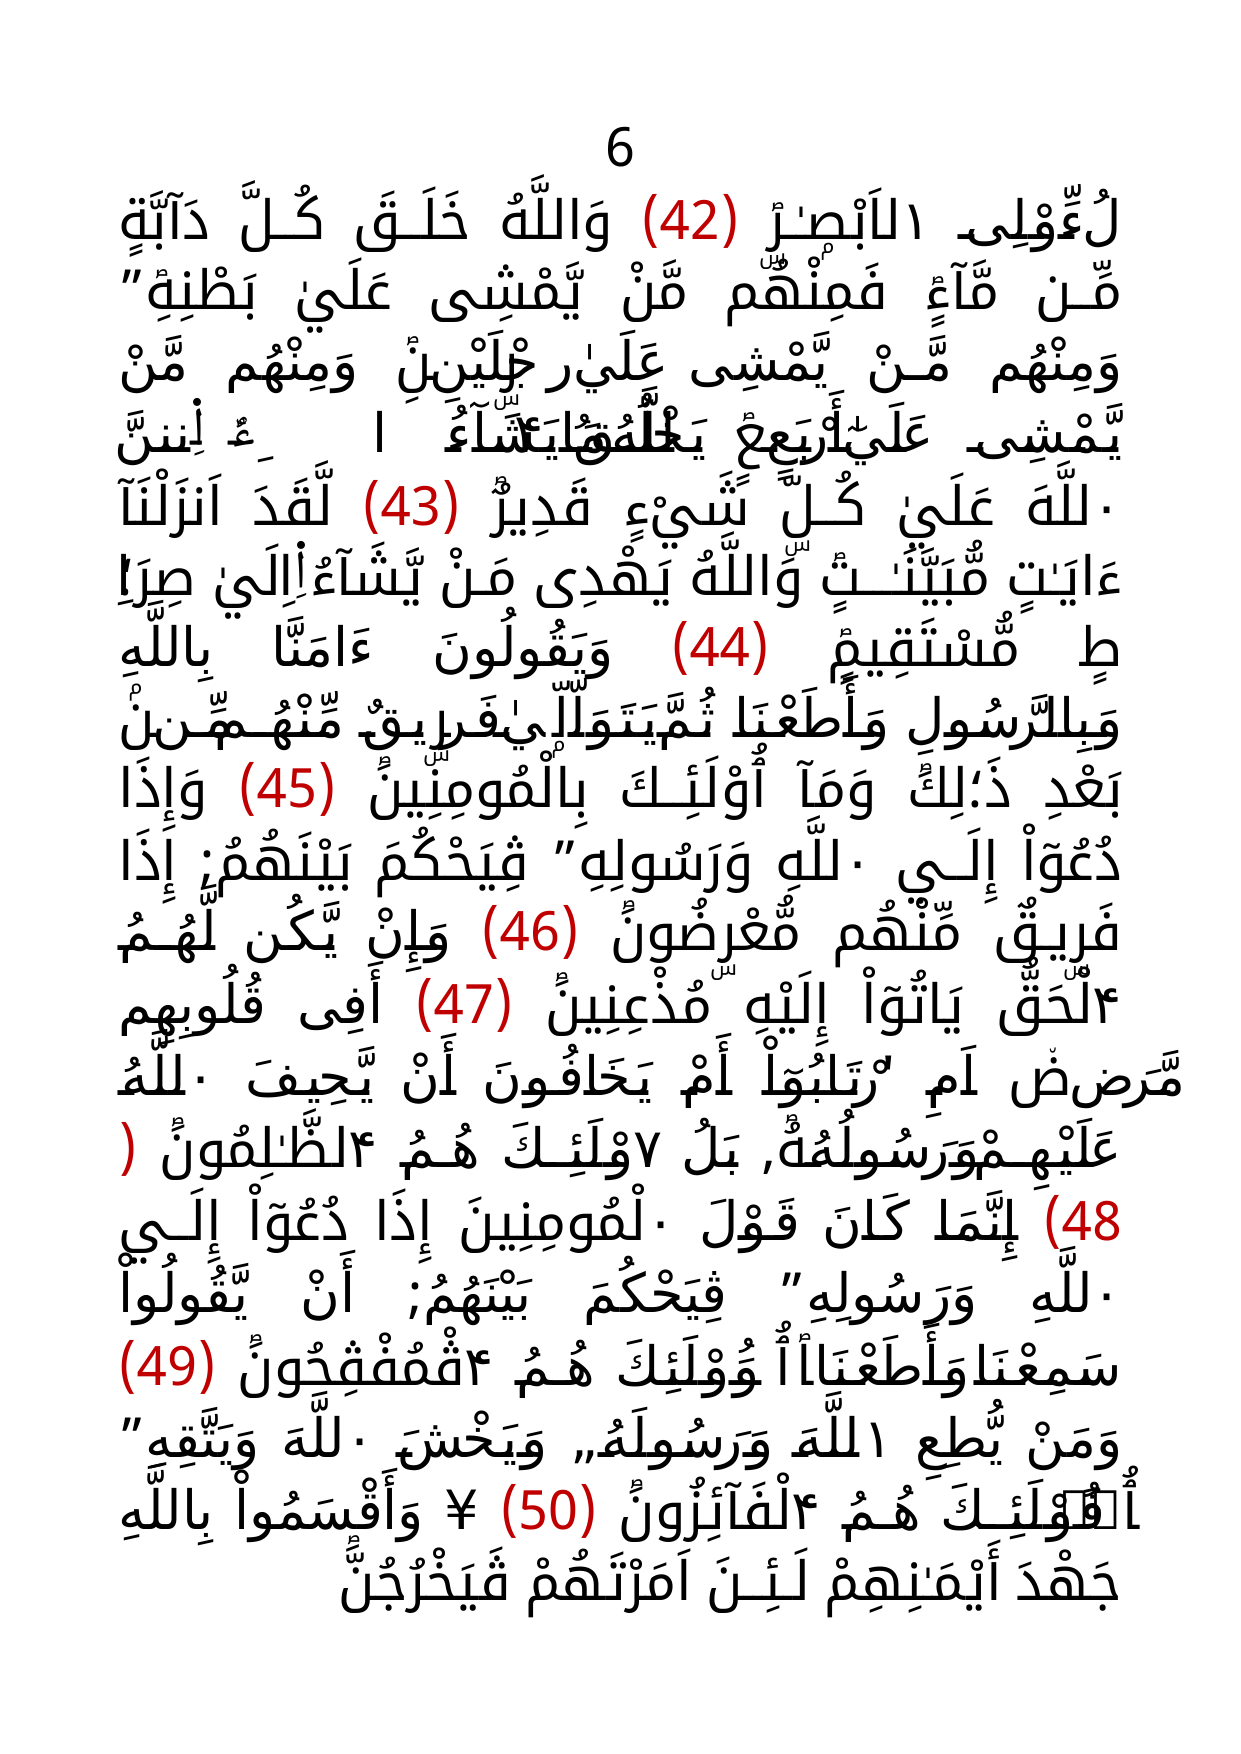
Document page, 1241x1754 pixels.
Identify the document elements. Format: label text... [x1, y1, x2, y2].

text لُءِّوْلِى ۱لاَبْصۭـٰـرۣؐ (42) وَاللَّهُ خَلَــقَ كُــلَّ دَآبَّةٍ مِّــن مَّآءٍؐ فَمِنْهُم مَّنْ يَّمْشِى عَلَيٰ بَطْنِهِؐ” وَمِنْهُم مَّـنْ يَّمْشِى عَلَيٰ رۣجْلَيْنِؐ وَمِنْهُم مَّنْ يَّمْشِى عَلَيٰٓ أَرْبَعٍؐ يَخْلُــقُ ۴للَّهُ مَا يَشَآءُؐ اِ۬نننَّ ۰للَّهَ عَلَيٰ كُــلّۣ شَيْءٍ قَدِيرٌؐ (43) لَّقَدَ اَنزَلْنَآ ءَايَـٰتٍ مُّبَيَّنَـٰـــتٍؐ وَاللَّهُ يَهْدِى مَـنْ يَّشَآءُ اِ۬لَيٰ صِرَ؛طٍ مُّسْتَقِيمٍؐ (44) وَيَقُولُونَ ءَامَنَّا بِاللَّهِ وَبِالرَّسُولِ وَأَطَعْنَا ثُمَّ يَتَوَلّۭيٰ فَرۣيقٌ مِّنْهُم مِّـنۢ بَعْدِ ذَ؛لِكَؐ وَمَآ ٱُوْلَئِــكَ بِالْمُومِنِينَؐ (45) وَإِذَا دُعُوٓاْ إِلَــي ۰للَّهِ وَرَسُولِهِ” ڤِيَحْكُمَ بَيْنَهُمُ; إِذَا فَرۣيـقٌ مِّنْهُم مُّعْرۣضُونَؐ (46) وَإِنْ يَّكُن لَّهُمُ ۴لْحَقُّ يَاتُوٓاْ إِلَيْهِ مُذْعِنِينَؐ (47) أَفِى قُلُوبِهِم مَّرَض٘ اَمِ 'رْتَابُوٓاْ أَمْ يَخَافُونَ أَنْ يَّحِيفَ ۰للَّهُ عَلَيْهِمْ وَرَسُولُهُؐ, بَلُ ۷وْلَئِــكَ هُمُ ۴لظَّـٰلِمُونَؐ (48) إِنَّمَا كَانَ قَوْلَ ۰لْمُومِنِينَ إِذَا دُعُوٓاْ إِلَــي ۰للَّهِ وَرَسُولِهِ” ڤِيَحْكُمَ بَيْنَهُمُ; أَنْ يَّقُولُواْ سَمِعْنَا وَأَطَعْنَاؐ وَٱُوْلَئِكَ هُمُ ۴ڤْمُفْڤِحُونَؐ (49) وَمَنْ يُّطِعِ ۱للَّهَ وَرَسُولَهُ„ وَيَخْشَ ۰للَّهَ وَيَتَّقِهِ” فَٱُوْلَئِــكَ هُمُ ۴لْفَآئِزُونَؐ (50) ¥ وَأَقْسَمُواْ بِاللَّهِ جَهْدَ أَيْمَـٰنِهِمْ لَـئِــنَ اَمَرْتَهُمْ ڤَيَخْرُجُنَّؐ [118, 189, 1122, 1622]
text 6 [118, 118, 1122, 189]
